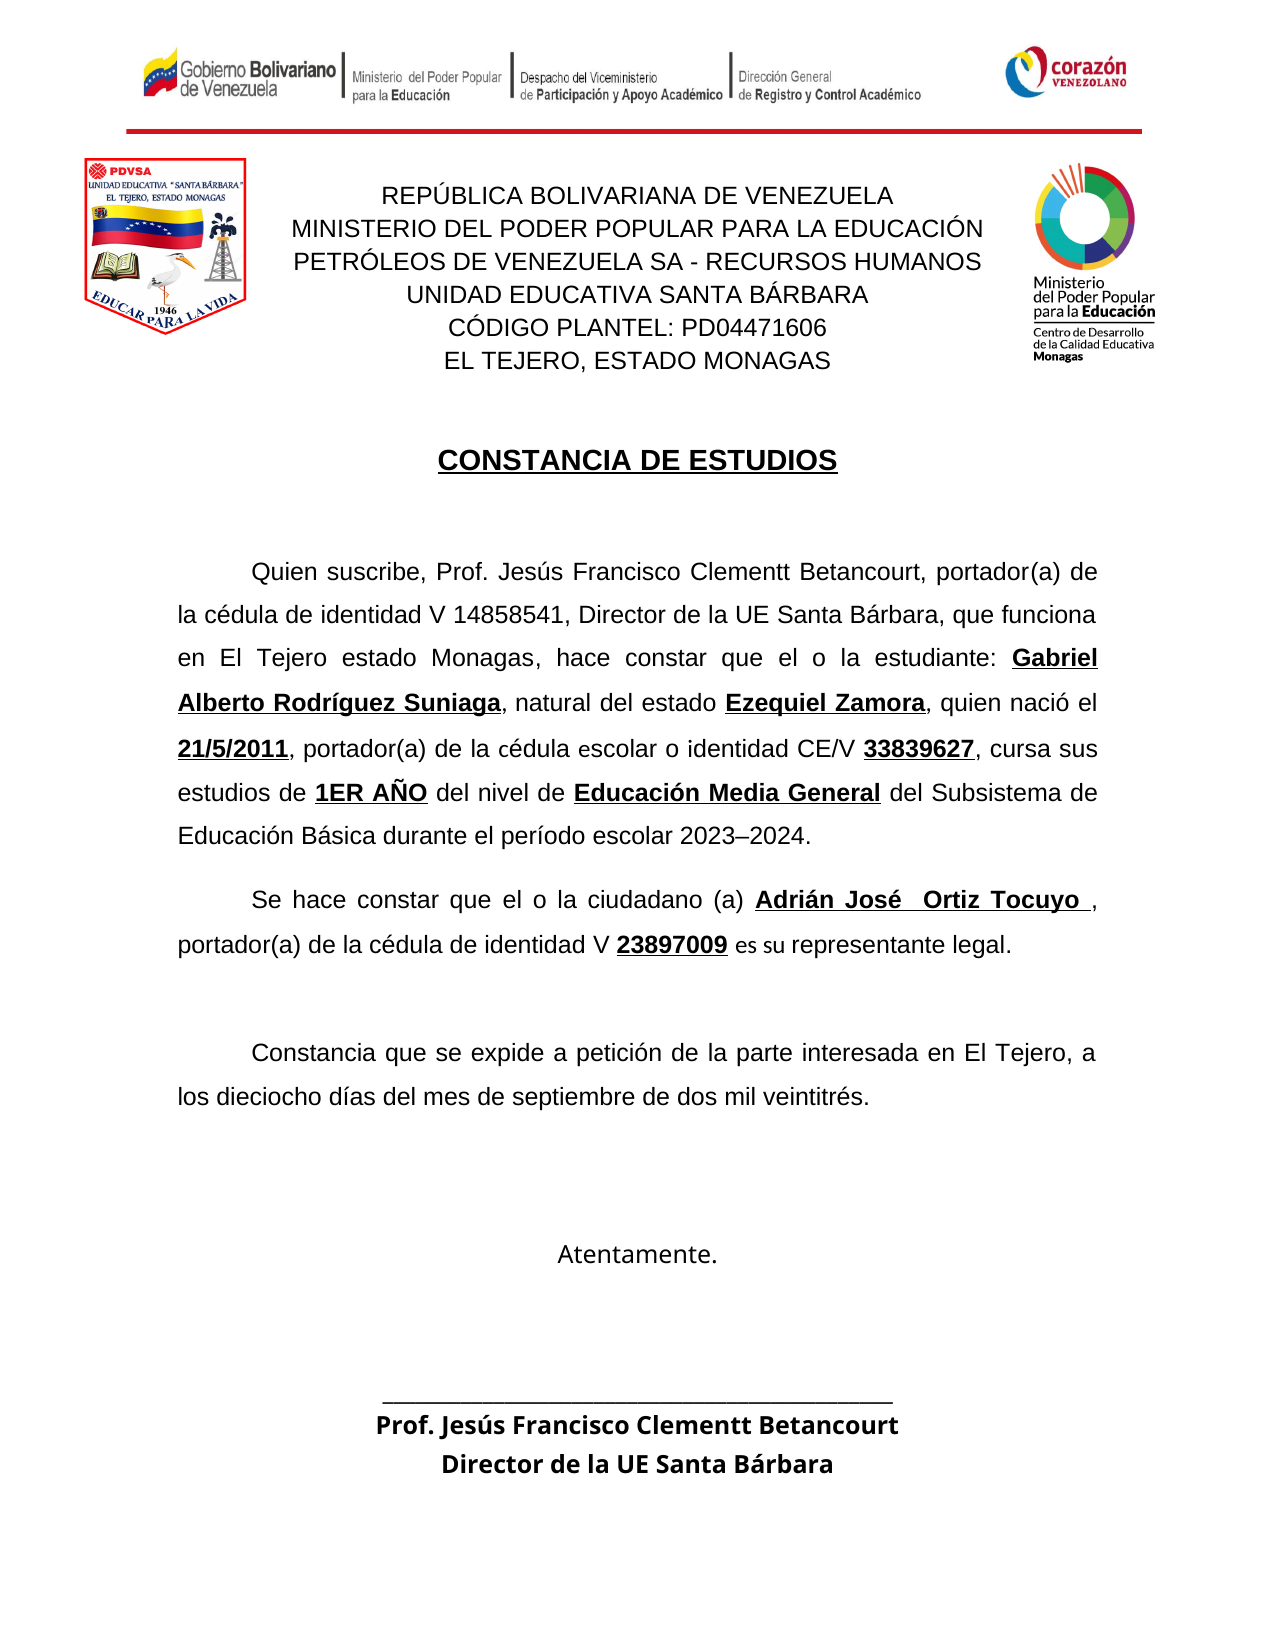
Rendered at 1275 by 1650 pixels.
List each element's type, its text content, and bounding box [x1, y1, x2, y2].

text ______________________________________________ [177, 1373, 1098, 1407]
text Prof. Jesús Francisco Clementt Betancourt [177, 1407, 1098, 1441]
subtitle CONSTANCIA DE ESTUDIOS [177, 443, 1098, 476]
subtitle REPÚBLICA BOLIVARIANA DE VENEZUELA [252, 181, 978, 209]
text Constancia que se expide a petición de la parte interesada en El Tejero, a los dieciocho días del mes de septiembre de dos mil veintitrés. [177, 1038, 1098, 1110]
text CÓDIGO PLANTEL: PD04471606 [177, 313, 978, 341]
text Atentamente. [177, 1237, 1098, 1271]
picture [79, 158, 252, 335]
text Director de la UE Santa Bárbara [177, 1447, 1098, 1481]
text UNIDAD EDUCATIVA SANTA BÁRBARA [252, 280, 978, 308]
picture [126, 11, 1142, 134]
text Quien suscribe, Prof. Jesús Francisco Clementt Betancourt, portador(a) de la cédula de identidad V 14858541, Director de la UE Santa Bárbara, que funciona en El Tejero estado Monagas, hace constar que el o la estudiante: Gabriel Alberto Rodríguez Suniaga, natural del estado Ezequiel Zamora, quien nació el 21/5/2011, portador(a) de la cédula escolar o identidad CE/V 33839627, cursa sus estudios de 1ER AÑO del nivel de Educación Media General del Subsistema de Educación Básica durante el período escolar 2023–2024. [177, 557, 1098, 849]
subtitle MINISTERIO DEL PODER POPULAR PARA LA EDUCACIÓN [252, 214, 978, 242]
picture [978, 153, 1200, 377]
text Se hace constar que el o la ciudadano (a) Adrián José Ortiz Tocuyo , portador(a) de la cédula de identidad V 23897009 es su representante legal. [177, 885, 1098, 959]
text EL TEJERO, ESTADO MONAGAS [177, 346, 978, 374]
subtitle PETRÓLEOS DE VENEZUELA SA - RECURSOS HUMANOS [252, 247, 978, 275]
